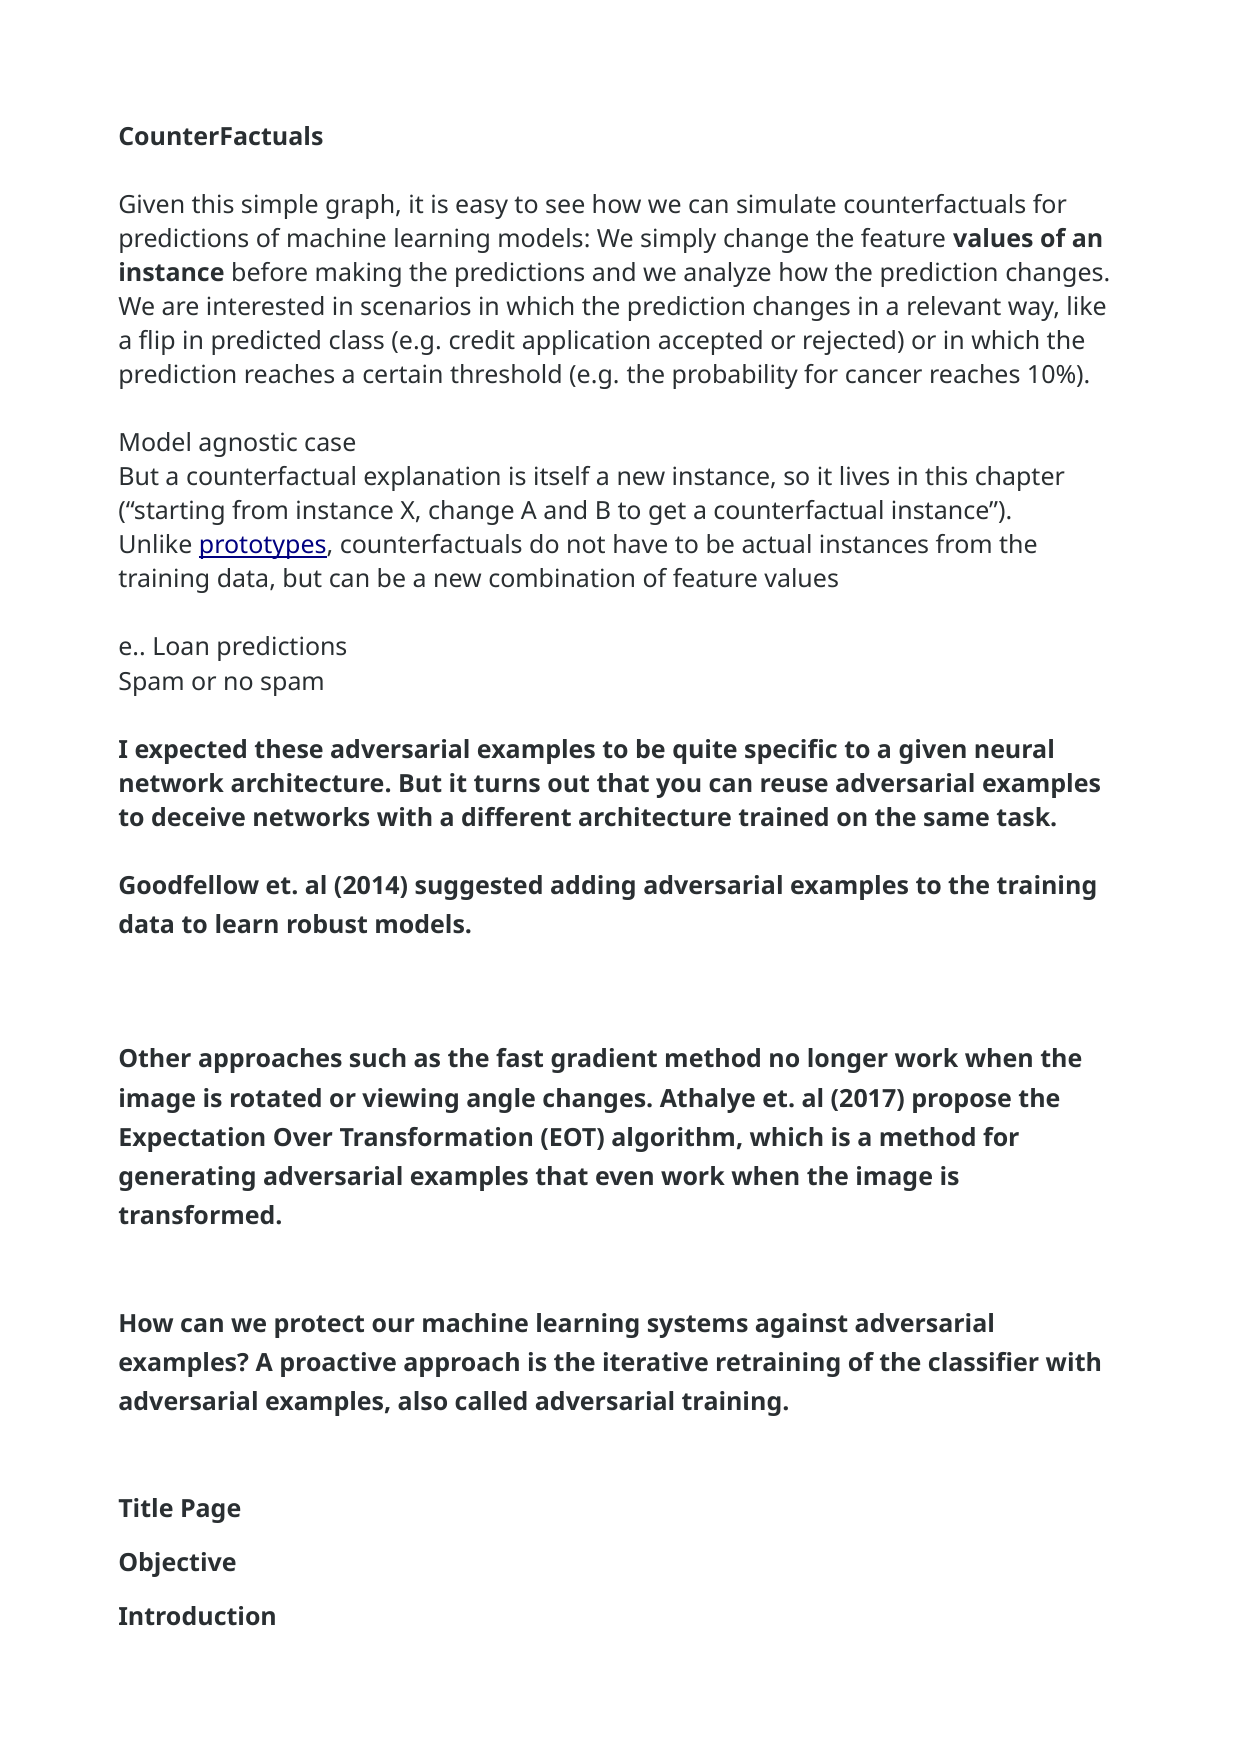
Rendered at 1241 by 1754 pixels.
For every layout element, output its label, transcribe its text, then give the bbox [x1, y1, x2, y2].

text Model agnostic case [118, 425, 1122, 459]
text CounterFactuals [118, 118, 1122, 152]
text Given this simple graph, it is easy to see how we can simulate counterfactuals for predictions of machine learning models: We simply change the feature values of an instance before making the predictions and we analyze how the prediction changes. We are interested in scenarios in which the prediction changes in a relevant way, like a flip in predicted class (e.g. credit application accepted or rejected) or in which the prediction reaches a certain threshold (e.g. the probability for cancer reaches 10%). [118, 186, 1122, 391]
text Objective [118, 1545, 1122, 1579]
text e.. Loan predictions [118, 629, 1122, 663]
text Introduction [118, 1598, 1122, 1633]
text I expected these adversarial examples to be quite specific to a given neural network architecture. But it turns out that you can reuse adversarial examples to deceive networks with a different architecture trained on the same task. [118, 731, 1122, 833]
text Goodfellow et. al (2014) suggested adding adversarial examples to the training data to learn robust models. [118, 867, 1122, 941]
text Title Page [118, 1491, 1122, 1525]
text Other approaches such as the fast gradient method no longer work when the image is rotated or viewing angle changes. Athalye et. al (2017) propose the Expectation Over Transformation (EOT) algorithm, which is a method for generating adversarial examples that even work when the image is transformed. [118, 1041, 1122, 1232]
text How can we protect our machine learning systems against adversarial examples? A proactive approach is the iterative retraining of the classifier with adversarial examples, also called adversarial training. [118, 1305, 1122, 1418]
text Spam or no spam [118, 663, 1122, 697]
text But a counterfactual explanation is itself a new instance, so it lives in this chapter (“starting from instance X, change A and B to get a counterfactual instance”). Unlike prototypes, counterfactuals do not have to be actual instances from the training data, but can be a new combination of feature values [118, 459, 1122, 595]
